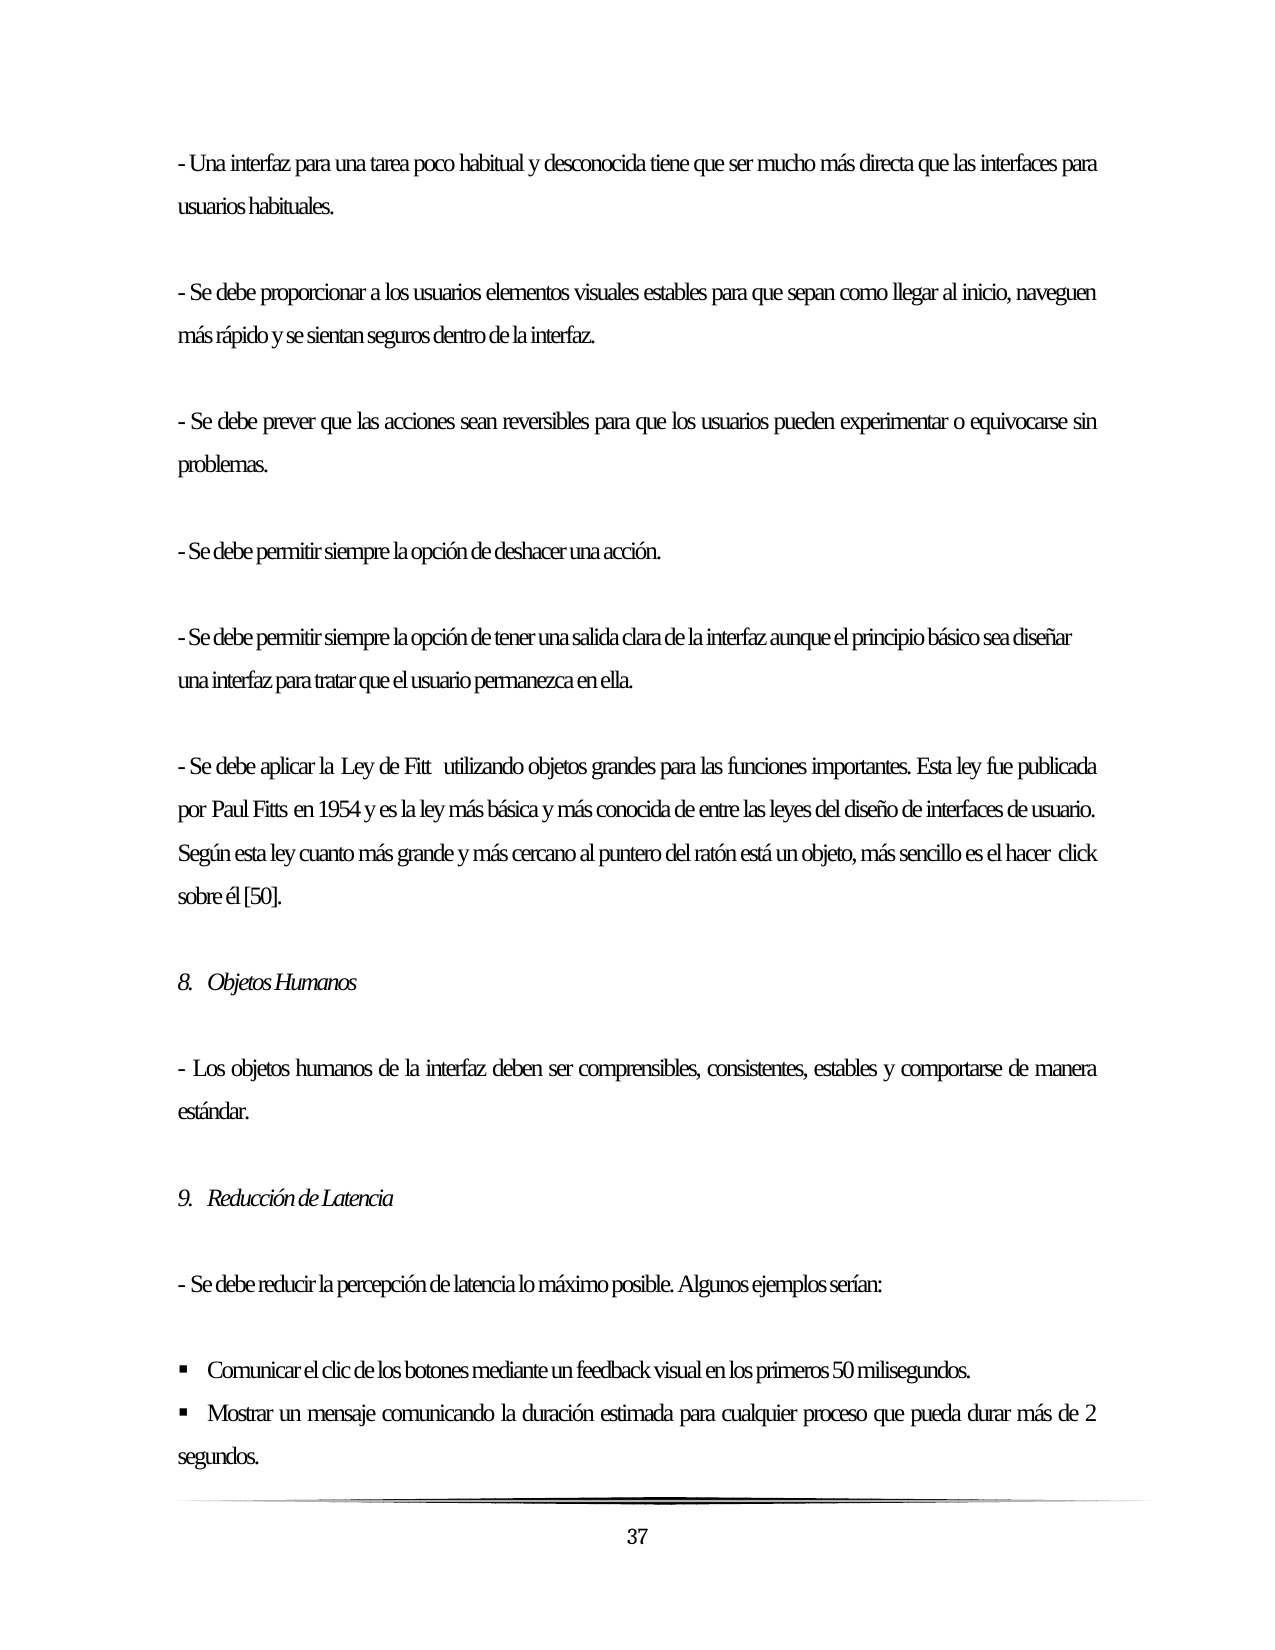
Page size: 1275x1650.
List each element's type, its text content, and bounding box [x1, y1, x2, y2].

list Comunicar el clic de los botones mediante un feedback visual en los primeros 50 milisegundos. [177, 1355, 1098, 1384]
text - Una interfaz para una tarea poco habitual y desconocida tiene que ser mucho más directa que las interfaces para usuarios habituales. [177, 148, 1098, 219]
list Reducción de Latencia [177, 1183, 1098, 1211]
list Mostrar un mensaje comunicando la duración estimada para cualquier proceso que pueda durar más de 2 segundos. [177, 1398, 1098, 1470]
picture [177, 1497, 1153, 1505]
text - Los objetos humanos de la interfaz deben ser comprensibles, consistentes, estables y comportarse de manera estándar. [177, 1053, 1098, 1125]
text una interfaz para tratar que el usuario permanezca en ella. [177, 665, 1098, 694]
list Objetos Humanos [177, 967, 1098, 996]
text - Se debe reducir la percepción de latencia lo máximo posible. Algunos ejemplos serían: [177, 1269, 1098, 1298]
text - Se debe permitir siempre la opción de tener una salida clara de la interfaz aunque el principio básico sea diseñar [177, 622, 1098, 651]
text - Se debe aplicar la Ley de Fitt utilizando objetos grandes para las funciones importantes. Esta ley fue publicada por Paul Fitts en 1954 y es la ley más básica y más conocida de entre las leyes del diseño de interfaces de usuario. Según esta ley cuanto más grande y más cercano al puntero del ratón está un objeto, más sencillo es el hacer click sobre él [50]. [177, 751, 1098, 909]
text - Se debe proporcionar a los usuarios elementos visuales estables para que sepan como llegar al inicio, naveguen más rápido y se sientan seguros dentro de la interfaz. [177, 277, 1098, 349]
text - Se debe prever que las acciones sean reversibles para que los usuarios pueden experimentar o equivocarse sin problemas. [177, 406, 1098, 478]
text - Se debe permitir siempre la opción de deshacer una acción. [177, 536, 1098, 564]
